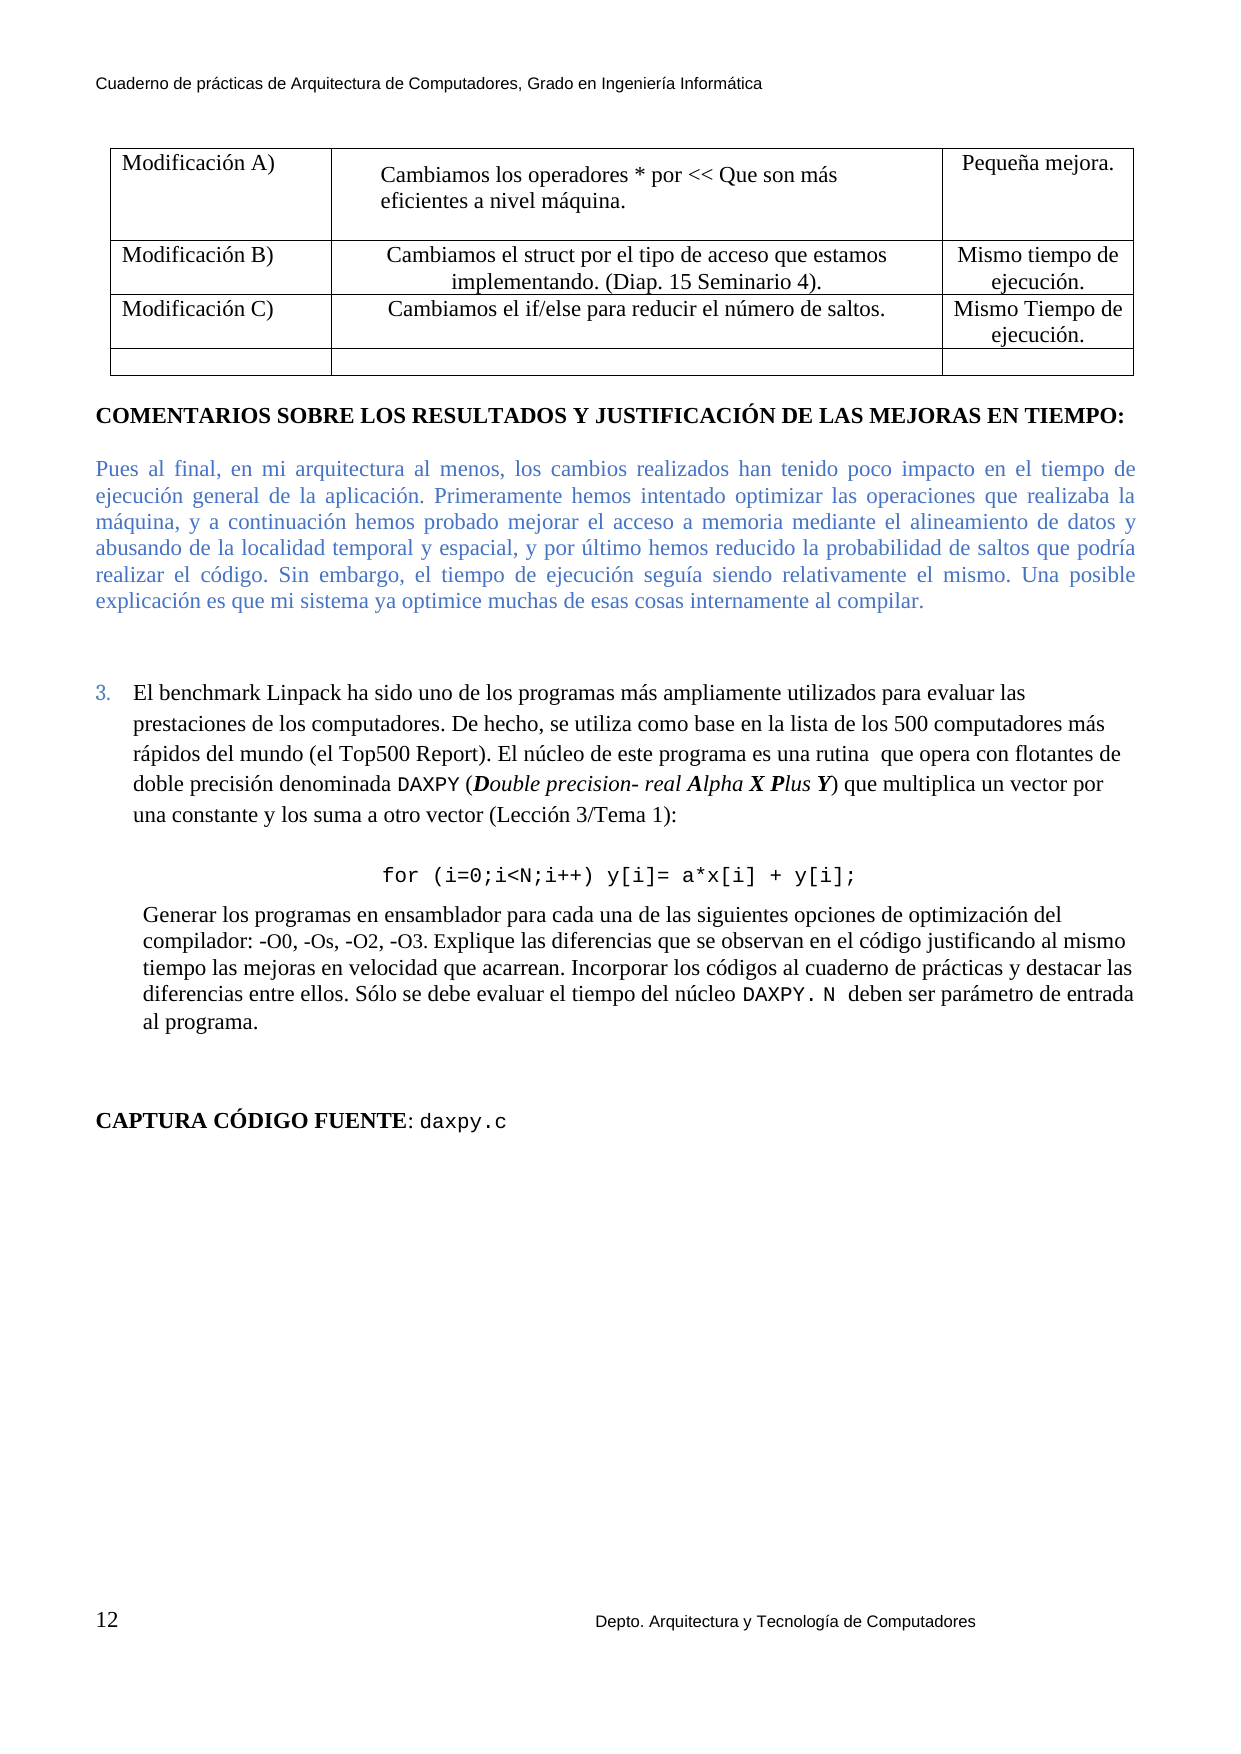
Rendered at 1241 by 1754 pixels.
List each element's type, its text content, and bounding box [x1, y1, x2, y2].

table_cell Modificación A) [111, 149, 331, 240]
text CAPTURA CÓDIGO FUENTE: daxpy.c [95, 1107, 1137, 1135]
table_cell Cambiamos el if/else para reducir el número de saltos. [332, 295, 942, 348]
list El benchmark Linpack ha sido uno de los programas más ampliamente utilizados para evaluar las prestaciones de los computadores. De hecho, se utiliza como base en la lista de los 500 computadores más rápidos del mundo (el Top500 Report). El núcleo de este programa es una rutina que opera con flotantes de doble precisión denominada DAXPY (Double precision- real Alpha X Plus Y) que multiplica un vector por una constante y los suma a otro vector (Lección 3/Tema 1): [95, 679, 1137, 828]
table_cell Cambiamos el struct por el tipo de acceso que estamos implementando. (Diap. 15 Seminario 4). [332, 241, 942, 294]
table_cell Modificación B) [111, 241, 331, 294]
table_cell Cambiamos los operadores * por << Que son más eficientes a nivel máquina. [332, 149, 942, 240]
table_cell [111, 349, 331, 375]
table_cell Pequeña mejora. [943, 149, 1133, 240]
table_cell Mismo Tiempo de ejecución. [943, 295, 1133, 348]
table_cell [943, 349, 1133, 375]
table_cell [332, 349, 942, 375]
table_cell Modificación C) [111, 295, 331, 348]
list for (i=0;i<N;i++) y[i]= a*x[i] + y[i]; [101, 865, 1137, 889]
list Generar los programas en ensamblador para cada una de las siguientes opciones de optimización del compilador: -O0, -Os, -O2, -O3. Explique las diferencias que se observan en el código justificando al mismo tiempo las mejoras en velocidad que acarrean. Incorporar los códigos al cuaderno de prácticas y destacar las diferencias entre ellos. Sólo se debe evaluar el tiempo del núcleo DAXPY. N deben ser parámetro de entrada al programa. [143, 901, 1137, 1034]
table_cell Mismo tiempo de ejecución. [943, 241, 1133, 294]
text Pues al final, en mi arquitectura al menos, los cambios realizados han tenido poco impacto en el tiempo de ejecución general de la aplicación. Primeramente hemos intentado optimizar las operaciones que realizaba la máquina, y a continuación hemos probado mejorar el acceso a memoria mediante el alineamiento de datos y abusando de la localidad temporal y espacial, y por último hemos reducido la probabilidad de saltos que podría realizar el código. Sin embargo, el tiempo de ejecución seguía siendo relativamente el mismo. Una posible explicación es que mi sistema ya optimice muchas de esas cosas internamente al compilar. [95, 455, 1137, 613]
text COMENTARIOS SOBRE LOS RESULTADOS Y JUSTIFICACIÓN DE LAS MEJORAS EN TIEMPO: [95, 403, 1137, 429]
